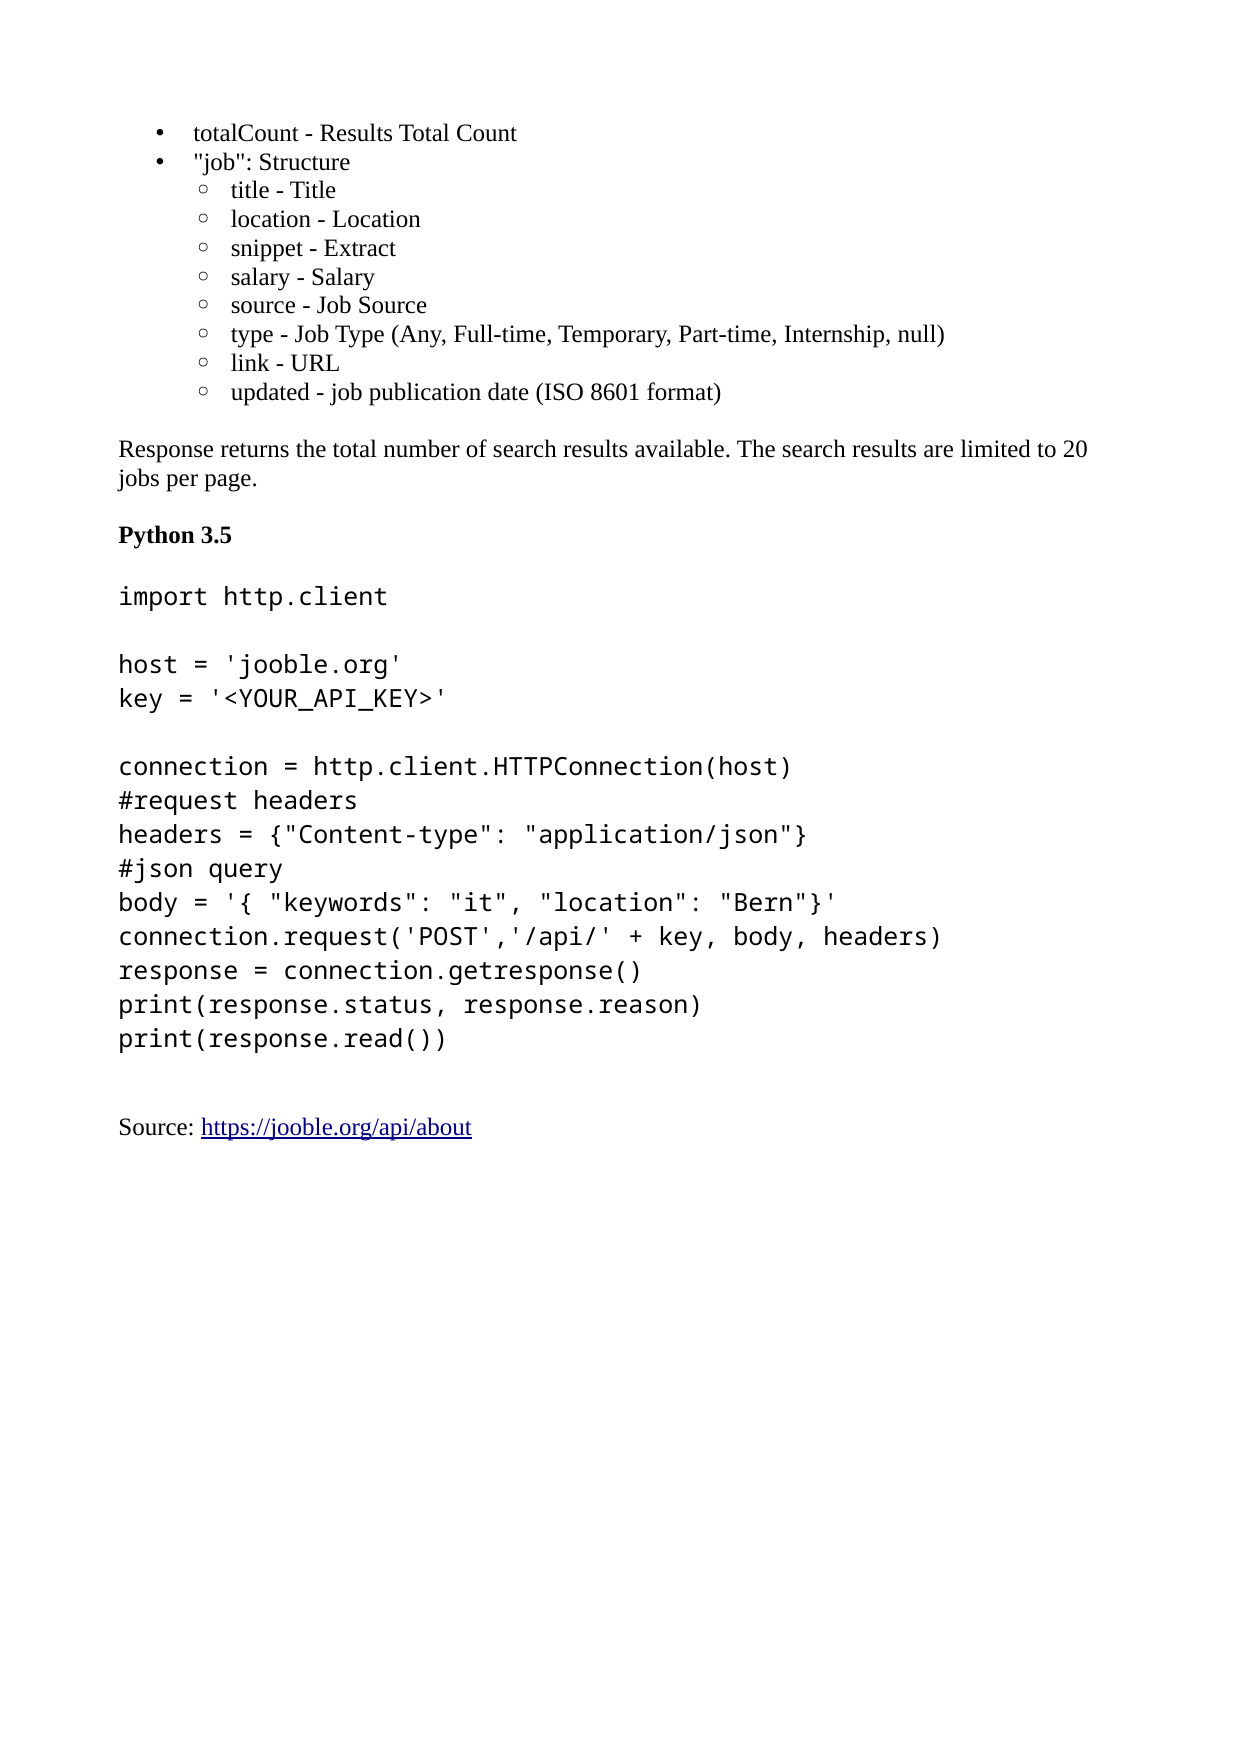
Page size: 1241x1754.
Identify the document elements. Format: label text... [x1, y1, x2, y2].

text connection.request('POST','/api/' + key, body, headers) [118, 919, 1122, 953]
list salary - Salary [193, 262, 1122, 291]
text response = connection.getresponse() [118, 953, 1122, 987]
text import http.client [118, 578, 1122, 612]
text #request headers [118, 782, 1122, 817]
text Source: https://jooble.org/api/about [118, 1112, 1122, 1141]
text #json query [118, 851, 1122, 885]
text body = '{ "keywords": "it", "location": "Bern"}' [118, 885, 1122, 919]
text print(response.read()) [118, 1021, 1122, 1055]
text headers = {"Content-type": "application/json"} [118, 817, 1122, 851]
list type - Job Type (Any, Full-time, Temporary, Part-time, Internship, null) [193, 319, 1122, 348]
text print(response.status, response.reason) [118, 987, 1122, 1021]
text host = 'jooble.org' [118, 646, 1122, 680]
text Python 3.5 [118, 521, 1122, 549]
text Response returns the total number of search results available. The search results are limited to 20 jobs per page. [118, 434, 1122, 492]
list source - Job Source [193, 291, 1122, 319]
list title - Title [193, 176, 1122, 204]
list totalCount - Results Total Count [156, 118, 1122, 147]
list location - Location [193, 204, 1122, 233]
list snippet - Extract [193, 233, 1122, 262]
list link - URL [193, 348, 1122, 377]
text key = '<YOUR_API_KEY>' [118, 680, 1122, 714]
list updated - job publication date (ISO 8601 format) [193, 377, 1122, 406]
text connection = http.client.HTTPConnection(host) [118, 748, 1122, 782]
list "job": Structure [156, 147, 1122, 176]
